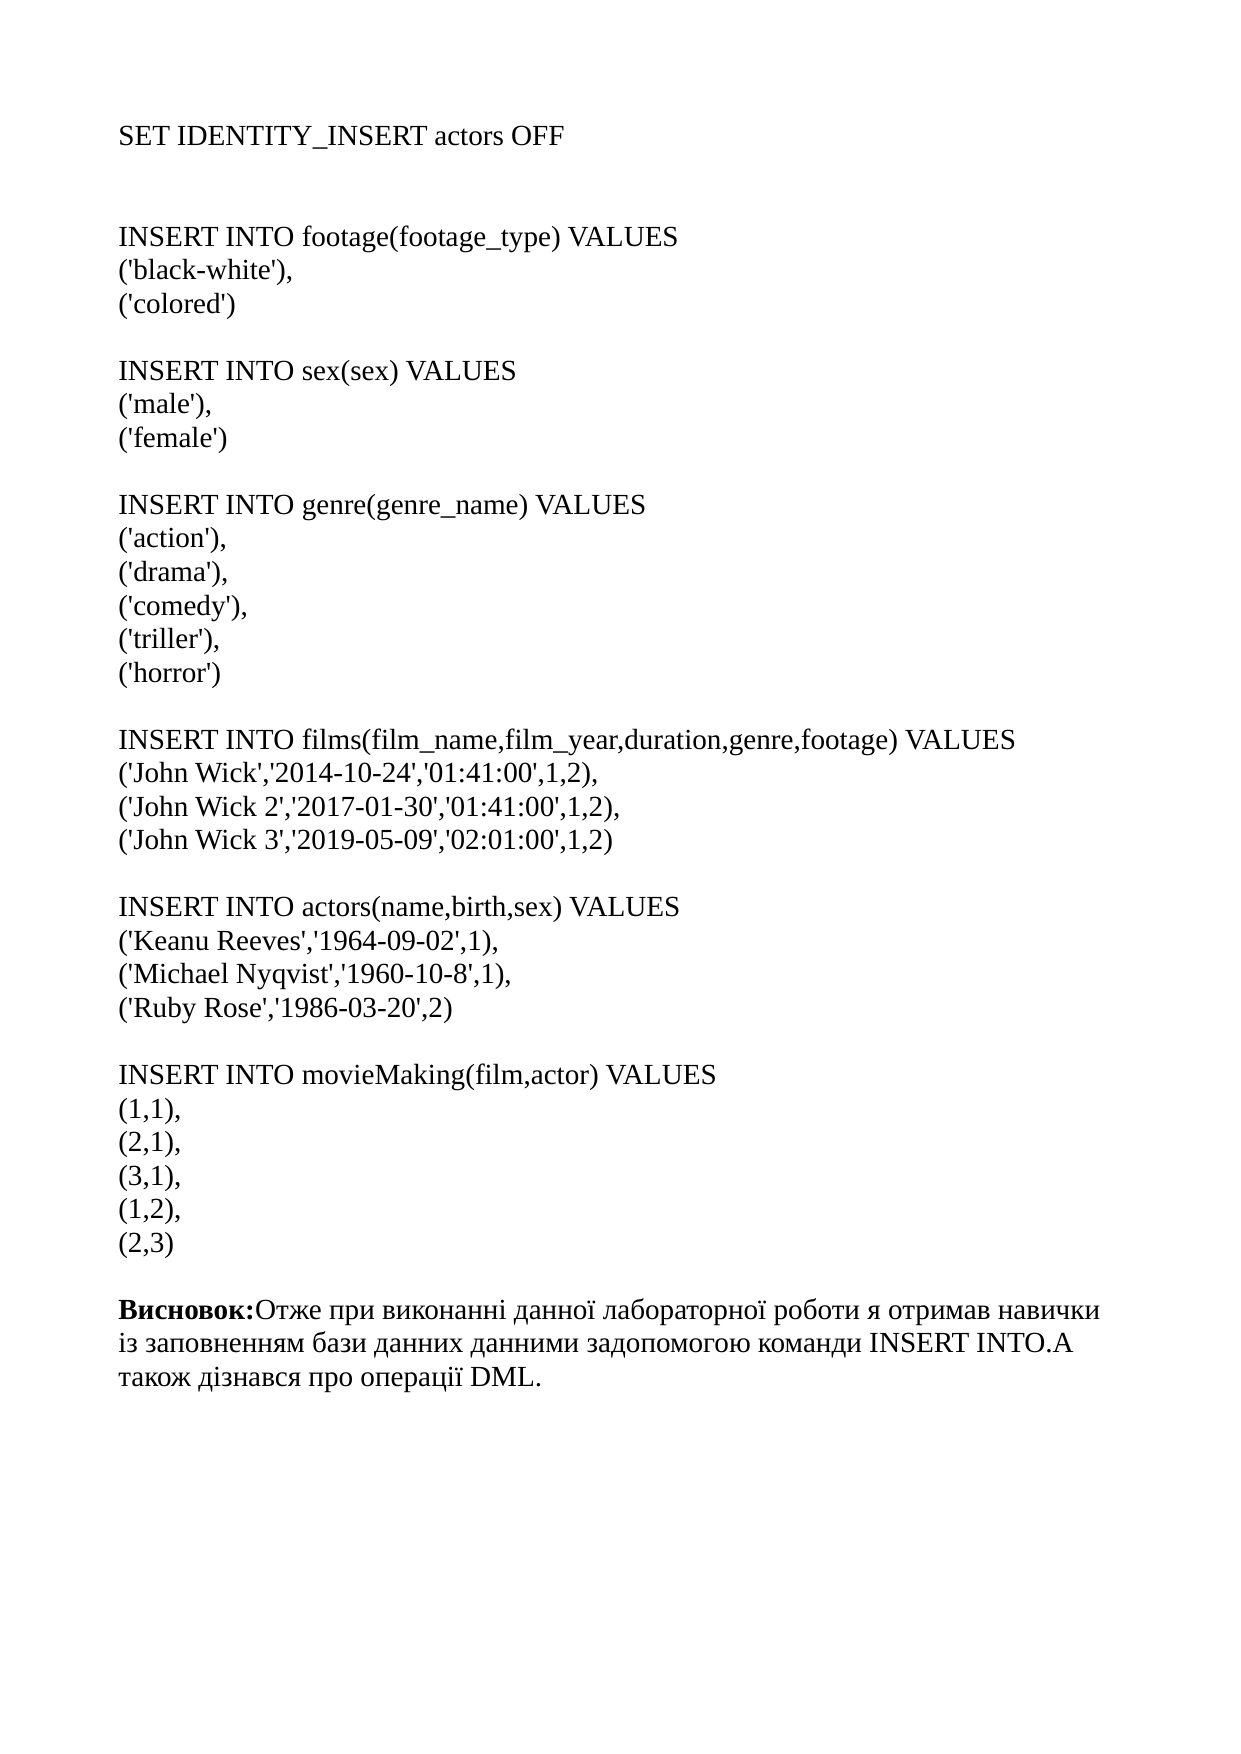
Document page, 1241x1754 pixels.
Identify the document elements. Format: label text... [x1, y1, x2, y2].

text INSERT INTO movieMaking(film,actor) VALUES [118, 1057, 1122, 1091]
text ('John Wick','2014-10-24','01:41:00',1,2), [118, 755, 1122, 789]
text (1,2), [118, 1191, 1122, 1225]
text ('action'), [118, 521, 1122, 554]
text ('female') [118, 420, 1122, 453]
text SET IDENTITY_INSERT actors OFF [118, 118, 1122, 152]
text ('comedy'), [118, 588, 1122, 621]
text ('John Wick 3','2019-05-09','02:01:00',1,2) [118, 822, 1122, 856]
text ('Ruby Rose','1986-03-20',2) [118, 990, 1122, 1024]
text INSERT INTO actors(name,birth,sex) VALUES [118, 889, 1122, 923]
text ('male'), [118, 386, 1122, 420]
text INSERT INTO footage(footage_type) VALUES [118, 219, 1122, 252]
text (3,1), [118, 1158, 1122, 1191]
text ('John Wick 2','2017-01-30','01:41:00',1,2), [118, 789, 1122, 822]
text ('triller'), [118, 621, 1122, 655]
text INSERT INTO sex(sex) VALUES [118, 353, 1122, 386]
text (2,1), [118, 1124, 1122, 1158]
text ('colored') [118, 286, 1122, 319]
text (1,1), [118, 1091, 1122, 1124]
text ('black-white'), [118, 252, 1122, 286]
text (2,3) [118, 1225, 1122, 1258]
text INSERT INTO films(film_name,film_year,duration,genre,footage) VALUES [118, 722, 1122, 755]
text ('drama'), [118, 554, 1122, 588]
text INSERT INTO genre(genre_name) VALUES [118, 487, 1122, 521]
text ('Michael Nyqvist','1960-10-8',1), [118, 957, 1122, 990]
text ('Keanu Reeves','1964-09-02',1), [118, 923, 1122, 957]
text Висновок:Отже при виконанні данної лабораторної роботи я отримав навички із заповненням бази данних данними задопомогою команди INSERT INTO.А також дізнався про операції DML. [118, 1292, 1122, 1393]
text ('horror') [118, 655, 1122, 688]
